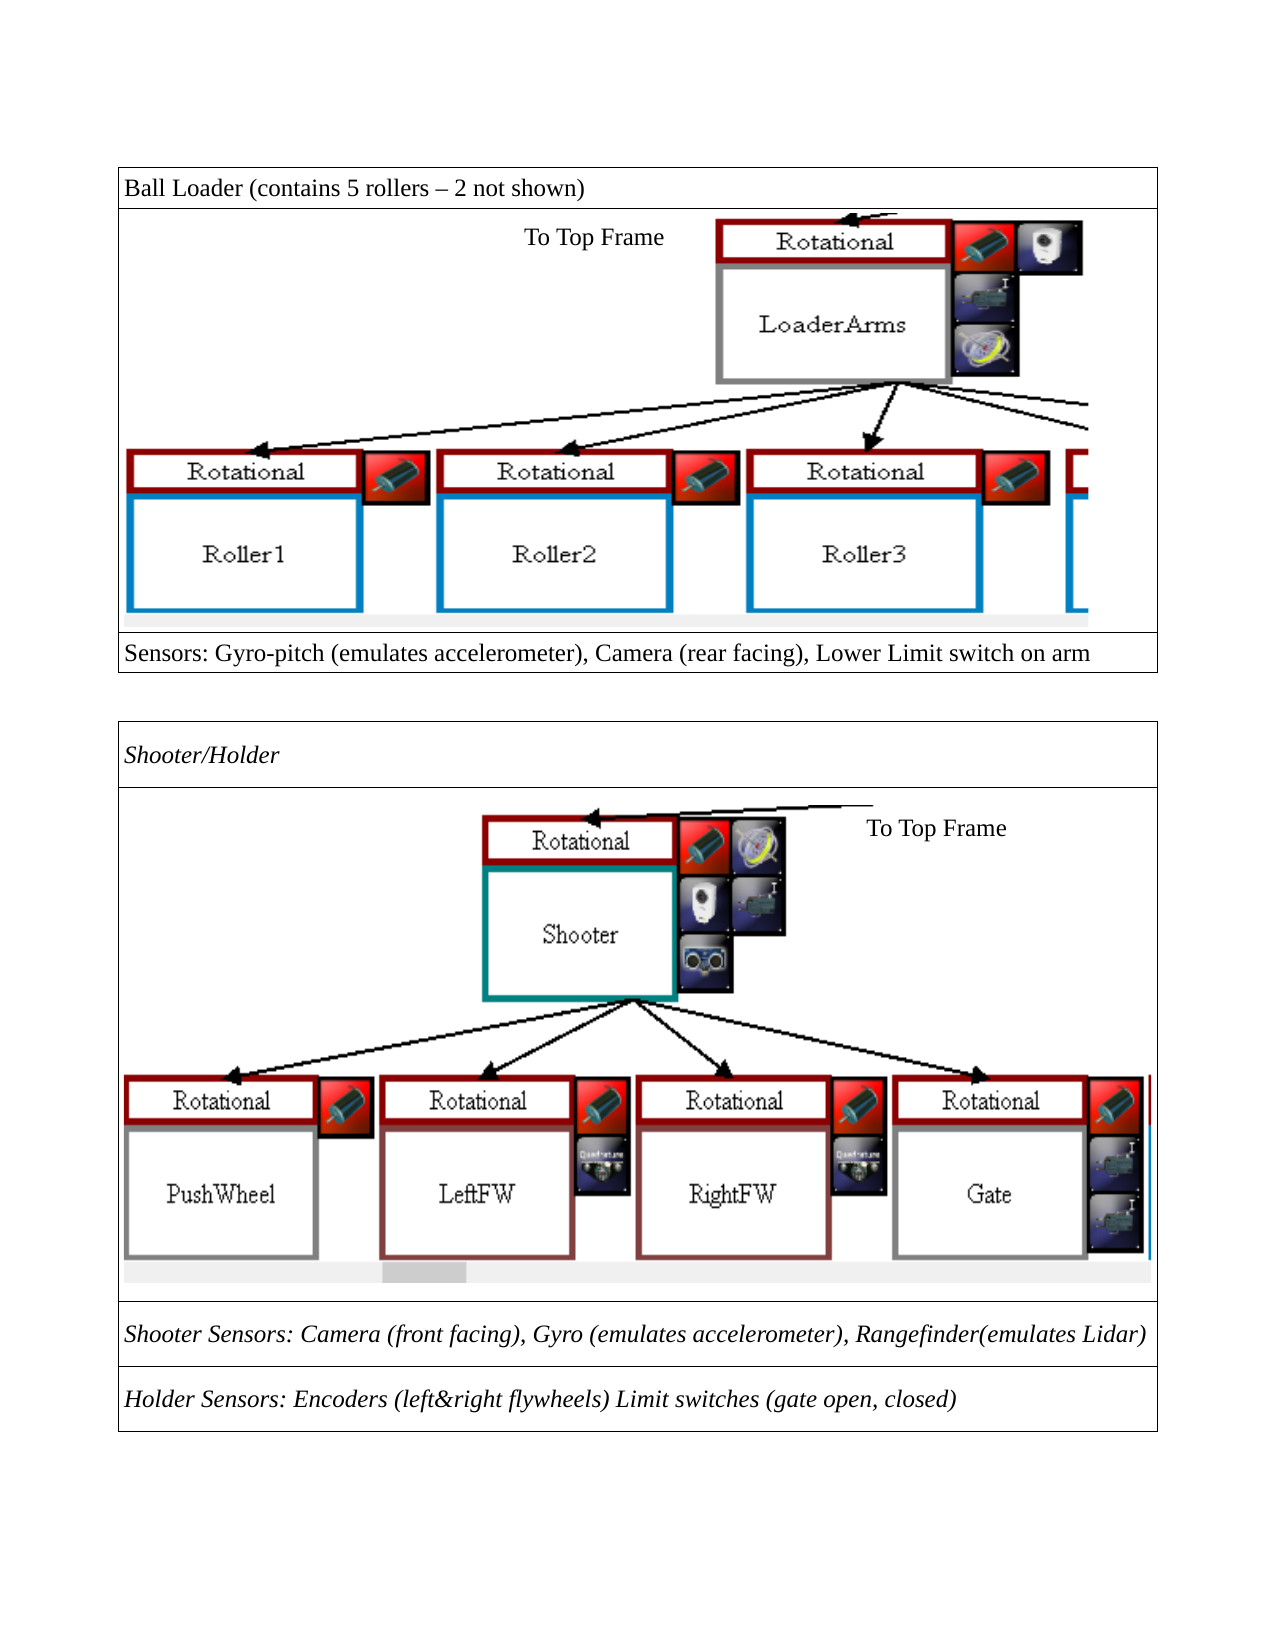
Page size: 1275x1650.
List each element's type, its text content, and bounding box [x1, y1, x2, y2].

table_header Ball Loader (contains 5 rollers – 2 not shown) [119, 168, 1157, 207]
picture [123, 213, 1089, 627]
table_header Shooter/Holder [119, 722, 1157, 787]
table_cell Shooter Sensors: Camera (front facing), Gyro (emulates accelerometer), Rangefinder(emulates Lidar) [119, 1302, 1157, 1366]
table_cell Sensors: Gyro-pitch (emulates accelerometer), Camera (rear facing), Lower Limit switch on arm [119, 633, 1157, 672]
table_cell Holder Sensors: Encoders (left&right flywheels) Limit switches (gate open, closed) [119, 1367, 1157, 1431]
table_cell [119, 209, 1157, 632]
picture [1073, 500, 1089, 608]
picture [123, 805, 1152, 1283]
table_cell [119, 788, 1157, 1301]
